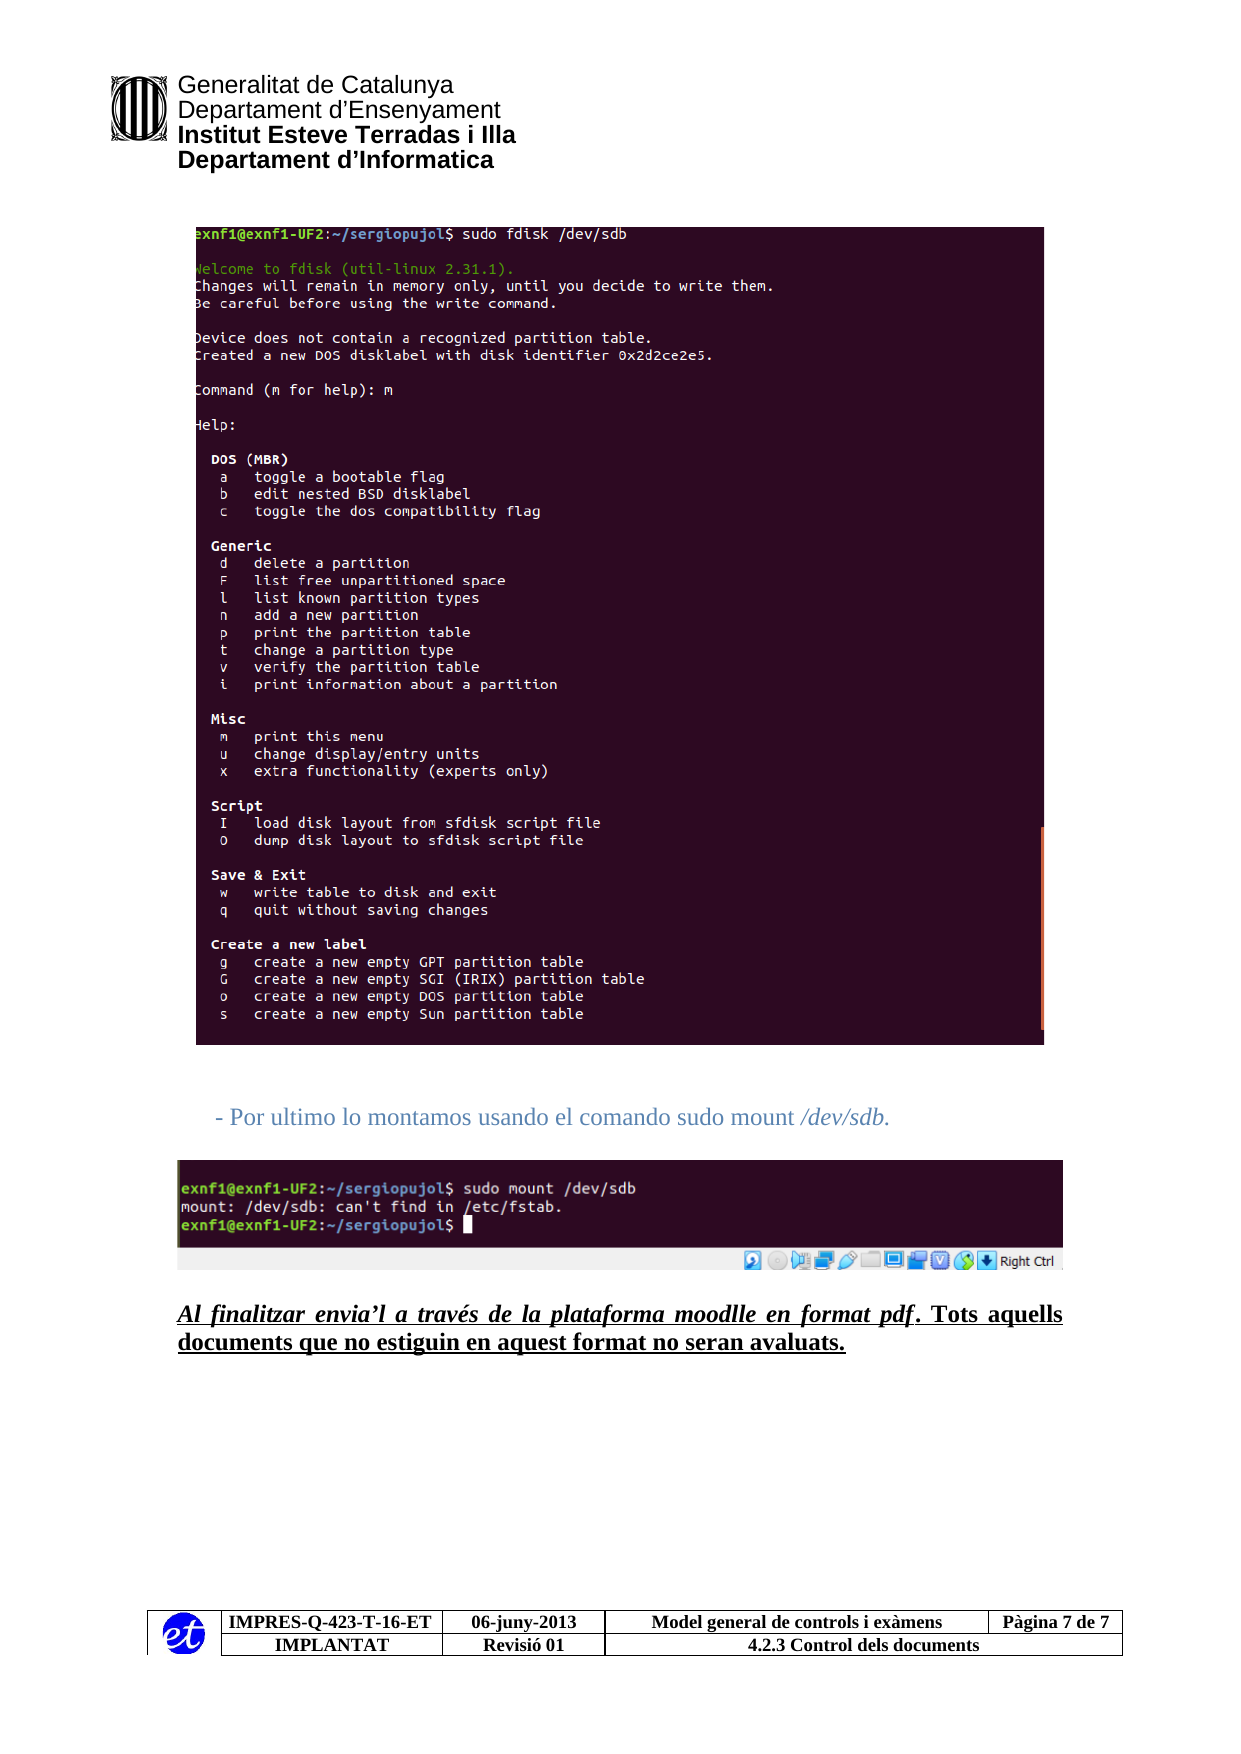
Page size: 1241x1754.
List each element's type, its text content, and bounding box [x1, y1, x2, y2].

picture [196, 227, 1045, 1045]
text - Por ultimo lo montamos usando el comando sudo mount /dev/sdb. [215, 1102, 1063, 1131]
text Al finalitzar envia’l a través de la plataforma moodlle en format pdf. Tots aquells [177, 1299, 1063, 1324]
picture [111, 76, 167, 141]
picture [177, 1160, 1063, 1270]
picture [162, 1611, 206, 1654]
text documents que no estiguin en aquest format no seran avaluats. [177, 1325, 1063, 1356]
